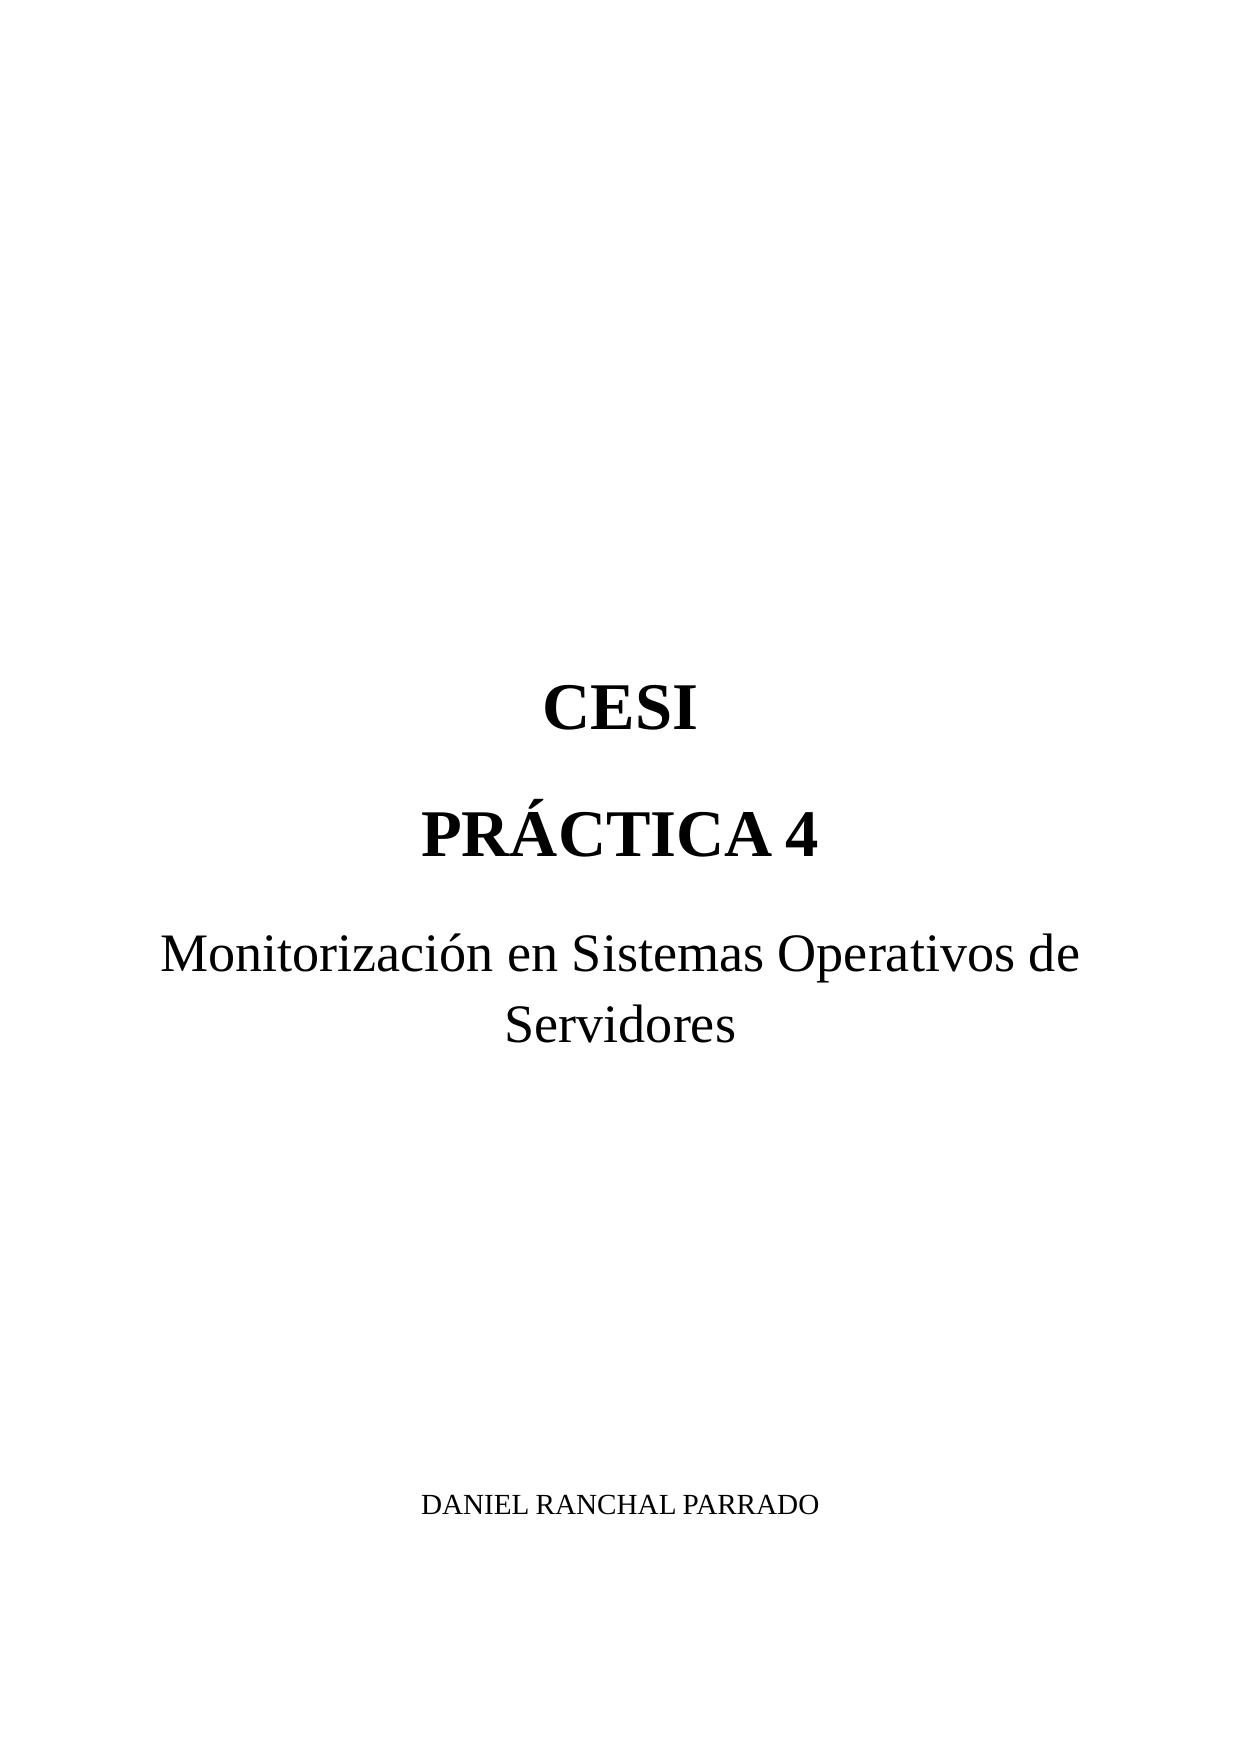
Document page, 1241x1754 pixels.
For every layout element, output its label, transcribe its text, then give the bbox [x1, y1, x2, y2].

text Monitorización en Sistemas Operativos de Servidores [118, 920, 1122, 1054]
text DANIEL RANCHAL PARRADO [118, 1487, 1122, 1521]
text PRÁCTICA 4 [118, 794, 1122, 870]
text CESI [118, 667, 1122, 744]
